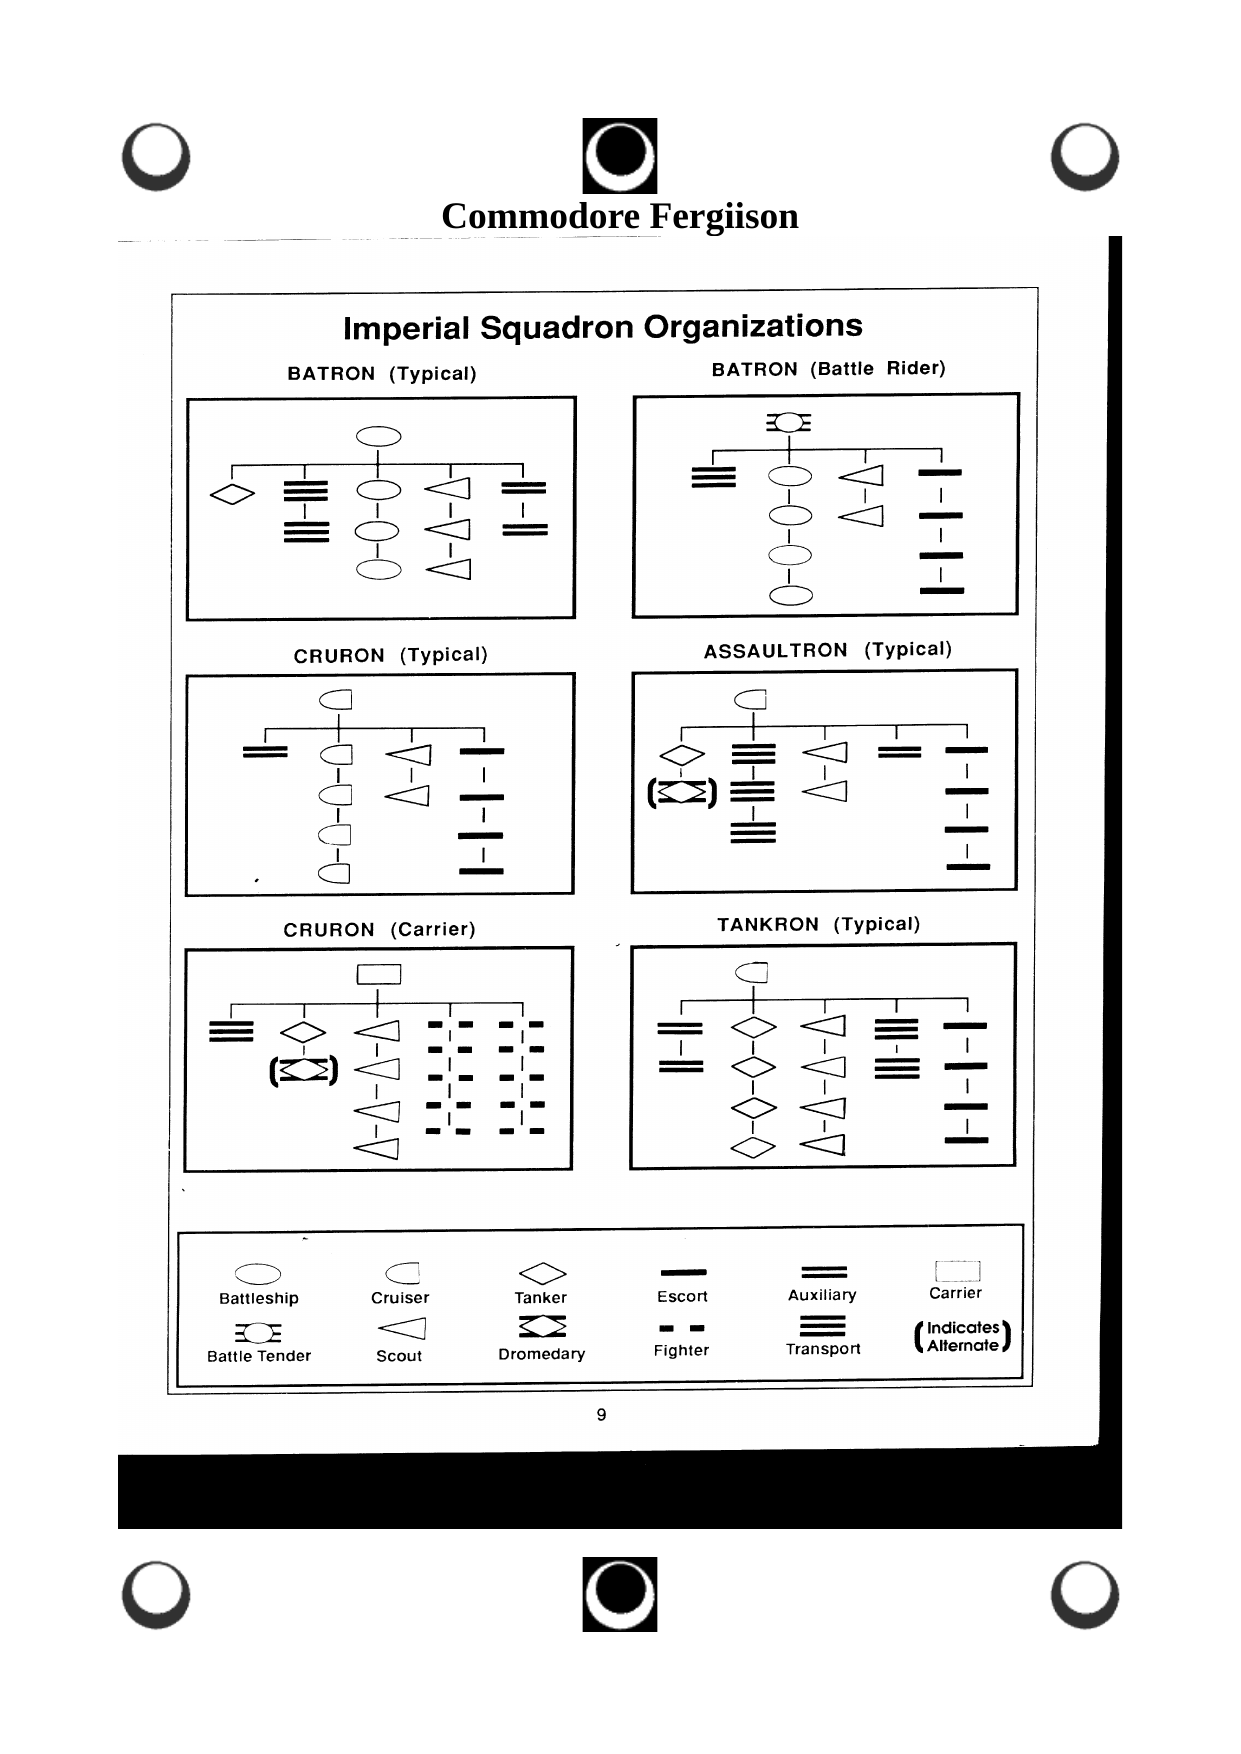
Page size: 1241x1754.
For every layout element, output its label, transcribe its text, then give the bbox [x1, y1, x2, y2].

picture [1047, 1557, 1123, 1632]
text Commodore Fergiison [118, 118, 1122, 236]
picture [118, 236, 1123, 1529]
picture [582, 118, 658, 194]
picture [582, 1557, 658, 1632]
picture [1047, 118, 1123, 194]
picture [118, 118, 194, 194]
picture [118, 1557, 194, 1632]
